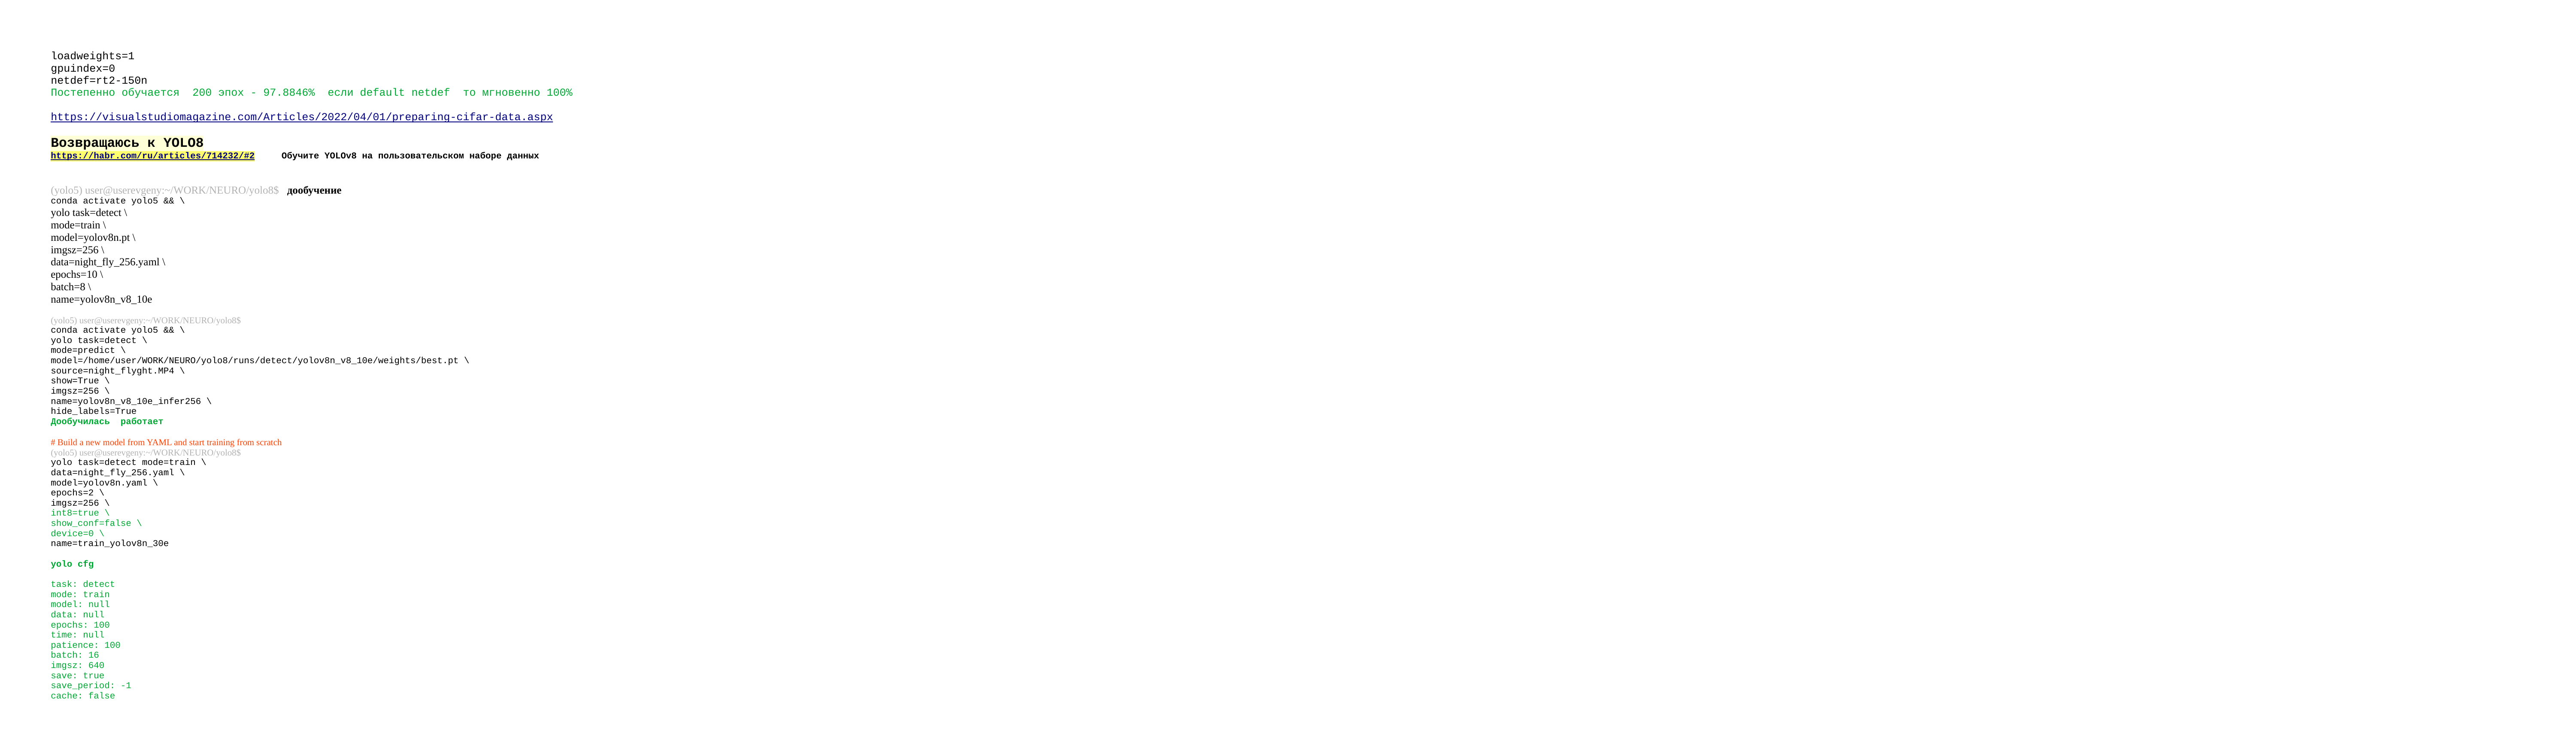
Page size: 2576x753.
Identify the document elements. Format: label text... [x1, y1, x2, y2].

text conda activate yolo5 && \ [51, 196, 2525, 206]
text Постепенно обучается 200 эпох - 97.8846% если default netdef то мгновенно 100% [51, 87, 2525, 99]
text task: detect [51, 580, 2525, 590]
text epochs: 100 [51, 620, 2525, 630]
text mode=predict \ [51, 346, 2525, 356]
text mode=train \ [51, 219, 2525, 231]
text int8=true \ [51, 508, 2525, 519]
text (yolo5) user@userevgeny:~/WORK/NEURO/yolo8$ [51, 447, 2525, 458]
text device=0 \ [51, 529, 2525, 539]
text time: null [51, 630, 2525, 641]
text (yolo5) user@userevgeny:~/WORK/NEURO/yolo8$ дообучение [51, 184, 2525, 196]
text patience: 100 [51, 641, 2525, 651]
text model=yolov8n.pt \ [51, 231, 2525, 243]
text mode: train [51, 590, 2525, 600]
text batch: 16 [51, 651, 2525, 661]
text yolo task=detect \ [51, 336, 2525, 346]
text imgsz: 640 [51, 661, 2525, 671]
text name=train_yolov8n_30e [51, 539, 2525, 549]
text epochs=2 \ [51, 488, 2525, 498]
text yolo task=detect \ [51, 206, 2525, 219]
text data=night_fly_256.yaml \ [51, 468, 2525, 478]
text Возвращаюсь к YOLO8 [51, 136, 2525, 151]
text imgsz=256 \ [51, 386, 2525, 396]
text yolo cfg [51, 559, 2525, 569]
text save_period: -1 [51, 681, 2525, 691]
text conda activate yolo5 && \ [51, 325, 2525, 336]
text gpuindex=0 [51, 63, 2525, 75]
text name=yolov8n_v8_10e [51, 293, 2525, 305]
text model=yolov8n.yaml \ [51, 478, 2525, 488]
text cache: false [51, 691, 2525, 701]
text show_conf=false \ [51, 519, 2525, 529]
text imgsz=256 \ [51, 243, 2525, 255]
text https://visualstudiomagazine.com/Articles/2022/04/01/preparing-cifar-data.aspx [51, 112, 2525, 124]
text name=yolov8n_v8_10e_infer256 \ [51, 396, 2525, 407]
text model: null [51, 600, 2525, 610]
text Дообучилась работает [51, 417, 2525, 427]
text https://habr.com/ru/articles/714232/#2 Обучите YOLOv8 на пользовательском наборе данных [51, 151, 2525, 161]
text model=/home/user/WORK/NEURO/yolo8/runs/detect/yolov8n_v8_10e/weights/best.pt \ [51, 356, 2525, 366]
text batch=8 \ [51, 280, 2525, 293]
text loadweights=1 [51, 51, 2525, 63]
text show=True \ [51, 376, 2525, 386]
text netdef=rt2-150n [51, 75, 2525, 87]
text source=night_flyght.MP4 \ [51, 366, 2525, 376]
text data=night_fly_256.yaml \ [51, 255, 2525, 268]
text imgsz=256 \ [51, 498, 2525, 508]
text yolo task=detect mode=train \ [51, 458, 2525, 468]
text (yolo5) user@userevgeny:~/WORK/NEURO/yolo8$ [51, 315, 2525, 325]
text save: true [51, 671, 2525, 681]
text epochs=10 \ [51, 268, 2525, 280]
text data: null [51, 610, 2525, 620]
text # Build a new model from YAML and start training from scratch [51, 437, 2525, 447]
text hide_labels=True [51, 407, 2525, 417]
